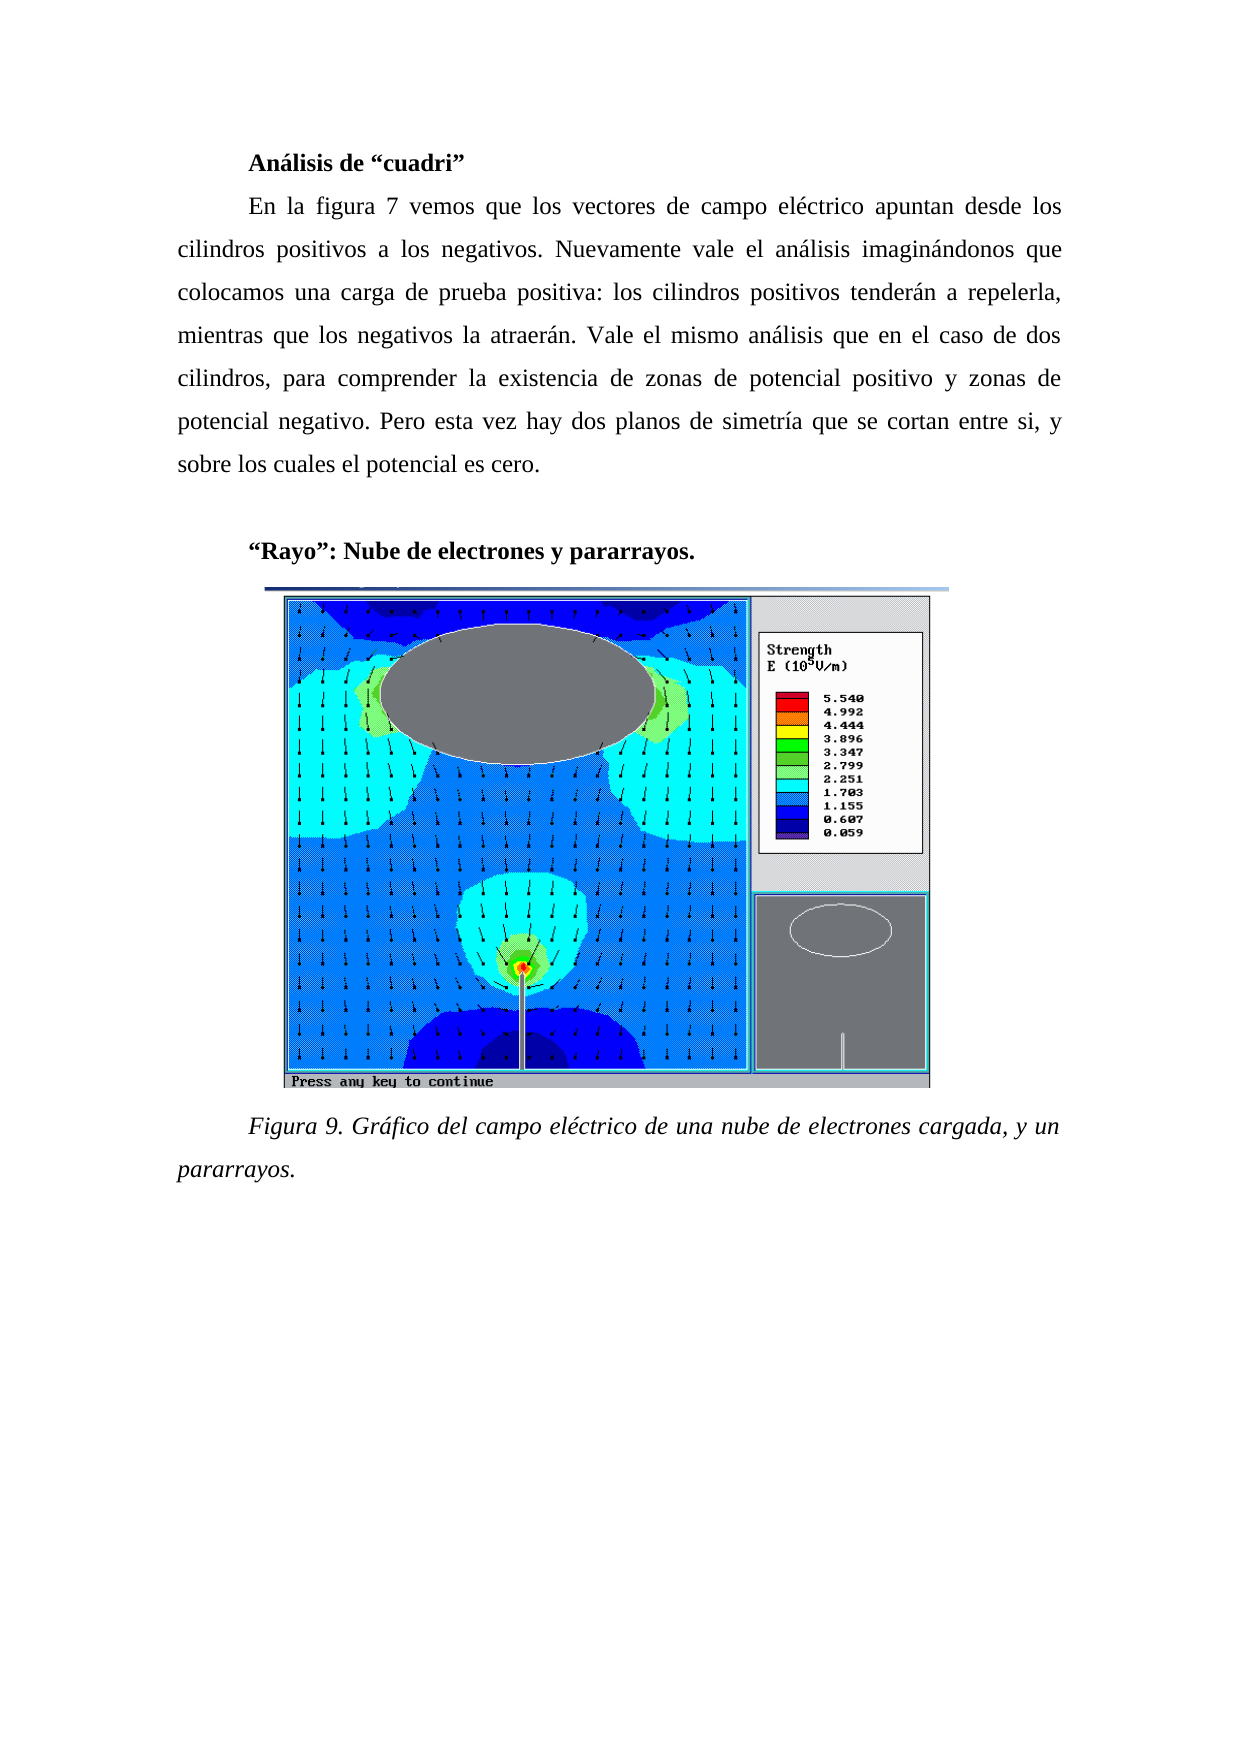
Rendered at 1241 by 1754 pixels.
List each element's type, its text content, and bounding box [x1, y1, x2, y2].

picture [264, 587, 949, 1088]
text Figura 9. Gráfico del campo eléctrico de una nube de electrones cargada, y un pararrayos. [177, 1111, 1063, 1183]
text En la figura 7 vemos que los vectores de campo eléctrico apuntan desde los cilindros positivos a los negativos. Nuevamente vale el análisis imaginándonos que colocamos una carga de prueba positiva: los cilindros positivos tenderán a repelerla, mientras que los negativos la atraerán. Vale el mismo análisis que en el caso de dos cilindros, para comprender la existencia de zonas de potencial positivo y zonas de potencial negativo. Pero esta vez hay dos planos de simetría que se cortan entre si, y sobre los cuales el potencial es cero. [177, 191, 1063, 478]
text “Rayo”: Nube de electrones y pararrayos. [177, 536, 1063, 564]
text Análisis de “cuadri” [177, 148, 1063, 176]
